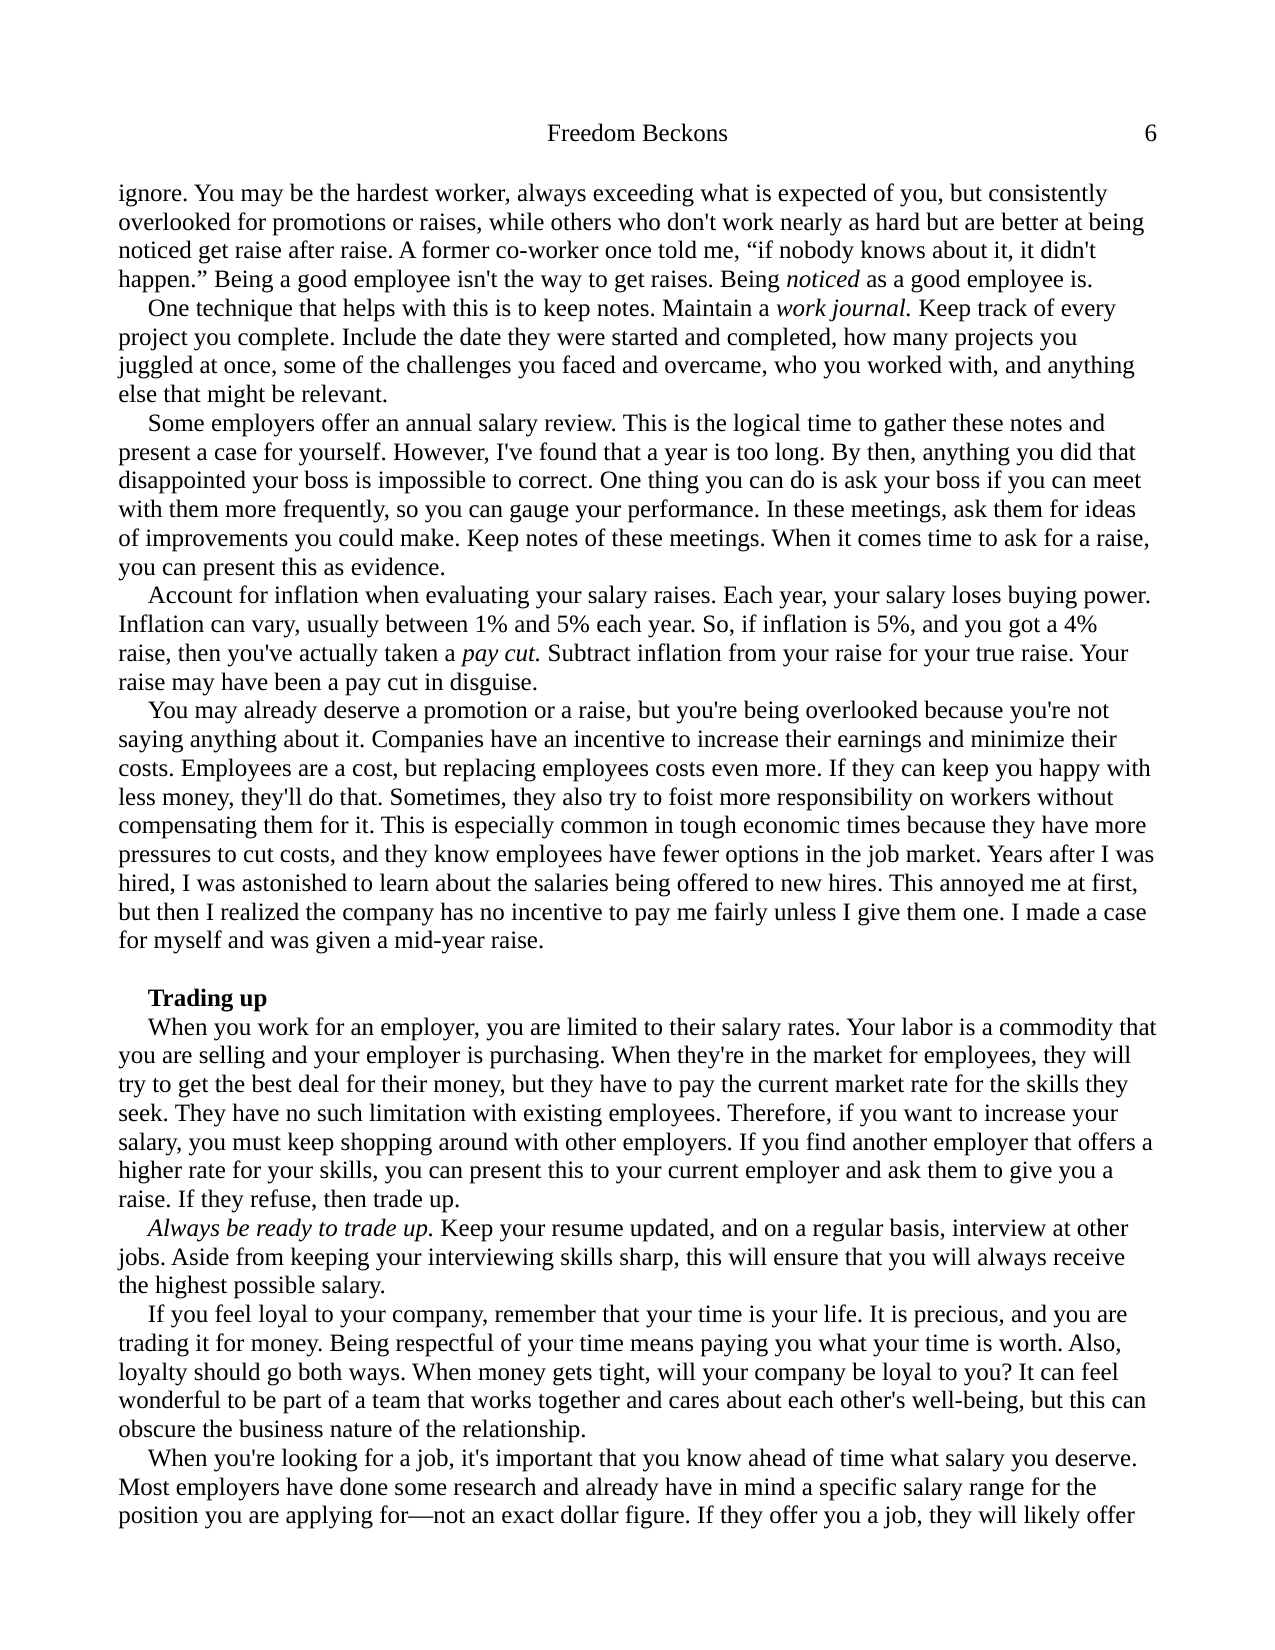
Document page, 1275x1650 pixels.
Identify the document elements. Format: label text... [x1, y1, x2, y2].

text If you feel loyal to your company, remember that your time is your life. It is precious, and you are trading it for money. Being respectful of your time means paying you what your time is worth. Also, loyalty should go both ways. When money gets tight, will your company be loyal to you? It can feel wonderful to be part of a team that works together and cares about each other's well-being, but this can obscure the business nature of the relationship. [118, 1299, 1157, 1443]
text Always be ready to trade up. Keep your resume updated, and on a regular basis, interview at other jobs. Aside from keeping your interviewing skills sharp, this will ensure that you will always receive the highest possible salary. [118, 1213, 1157, 1299]
text Some employers offer an annual salary review. This is the logical time to gather these notes and present a case for yourself. However, I've found that a year is too long. By then, anything you did that disappointed your boss is impossible to correct. One thing you can do is ask your boss if you can meet with them more frequently, so you can gauge your performance. In these meetings, ask them for ideas of improvements you could make. Keep notes of these meetings. When it comes time to ask for a raise, you can present this as evidence. [118, 408, 1157, 581]
text When you're looking for a job, it's important that you know ahead of time what salary you deserve. Most employers have done some research and already have in mind a specific salary range for the position you are applying for—not an exact dollar figure. If they offer you a job, they will likely offer [118, 1443, 1157, 1529]
text You may already deserve a promotion or a raise, but you're being overlooked because you're not saying anything about it. Companies have an incentive to increase their earnings and minimize their costs. Employees are a cost, but replacing employees costs even more. If they can keep you happy with less money, they'll do that. Sometimes, they also try to foist more responsibility on workers without compensating them for it. This is especially common in tough economic times because they have more pressures to cut costs, and they know employees have fewer options in the job market. Years after I was hired, I was astonished to learn about the salaries being offered to new hires. This annoyed me at first, but then I realized the company has no incentive to pay me fairly unless I give them one. I made a case for myself and was given a mid-year raise. [118, 696, 1157, 954]
text One technique that helps with this is to keep notes. Maintain a work journal. Keep track of every project you complete. Include the date they were started and completed, how many projects you juggled at once, some of the challenges you faced and overcame, who you worked with, and anything else that might be relevant. [118, 293, 1157, 408]
text Trading up [118, 983, 1157, 1012]
text Account for inflation when evaluating your salary raises. Each year, your salary loses buying power. Inflation can vary, usually between 1% and 5% each year. So, if inflation is 5%, and you got a 4% raise, then you've actually taken a pay cut. Subtract inflation from your raise for your true raise. Your raise may have been a pay cut in disguise. [118, 581, 1157, 696]
text ignore. You may be the hardest worker, always exceeding what is expected of you, but consistently overlooked for promotions or raises, while others who don't work nearly as hard but are better at being noticed get raise after raise. A former co-worker once told me, “if nobody knows about it, it didn't happen.” Being a good employee isn't the way to get raises. Being noticed as a good employee is. [118, 178, 1157, 293]
text When you work for an employer, you are limited to their salary rates. Your labor is a commodity that you are selling and your employer is purchasing. When they're in the market for employees, they will try to get the best deal for their money, but they have to pay the current market rate for the skills they seek. They have no such limitation with existing employees. Therefore, if you want to increase your salary, you must keep shopping around with other employers. If you find another employer that offers a higher rate for your skills, you can present this to your current employer and ask them to give you a raise. If they refuse, then trade up. [118, 1012, 1157, 1213]
